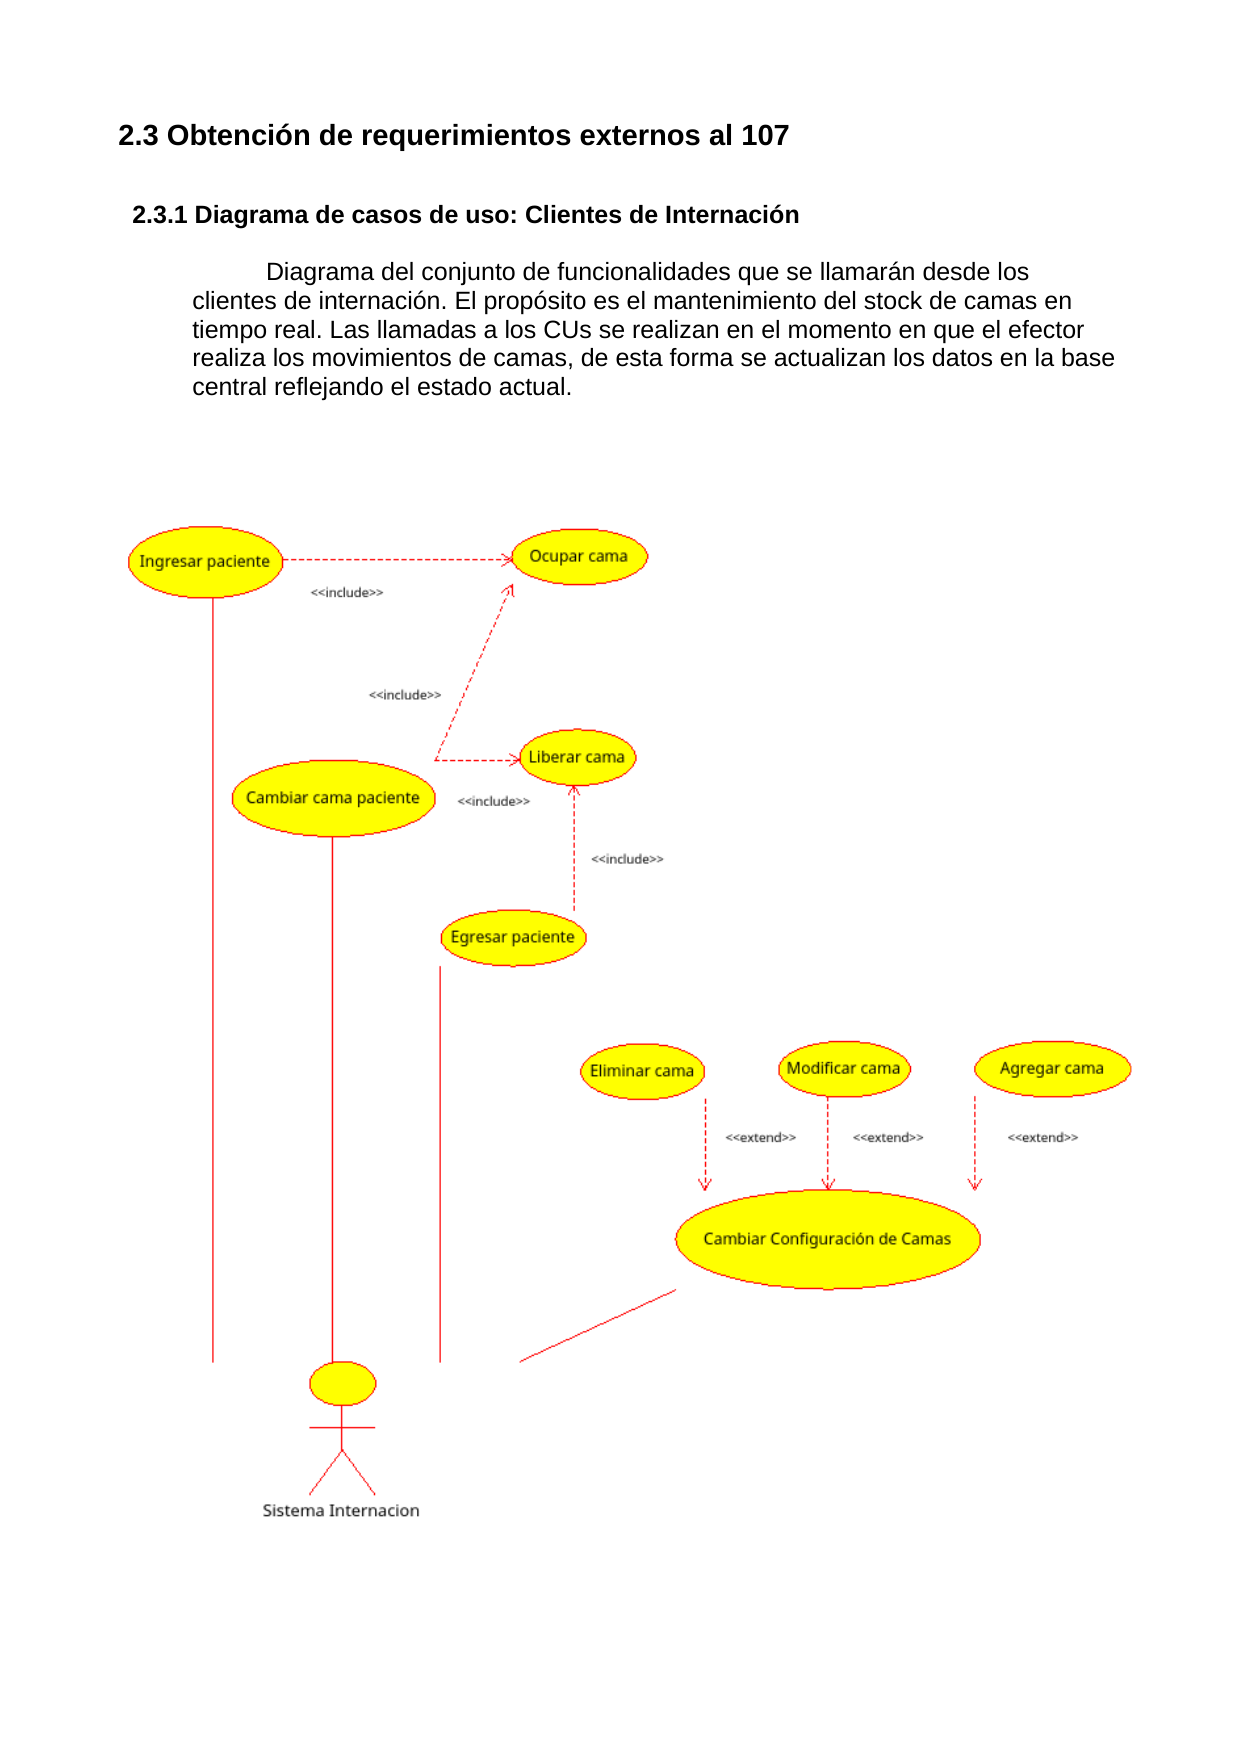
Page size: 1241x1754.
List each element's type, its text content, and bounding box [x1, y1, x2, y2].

text Diagrama del conjunto de funcionalidades que se llamarán desde los clientes de internación. El propósito es el mantenimiento del stock de camas en tiempo real. Las llamadas a los CUs se realizan en el momento en que el efector realiza los movimientos de camas, de esta forma se actualizan los datos en la base central reflejando el estado actual. [118, 257, 1122, 401]
picture [127, 525, 1132, 1523]
text 2.3.1 Diagrama de casos de uso: Clientes de Internación [118, 199, 1122, 228]
text 2.3 Obtención de requerimientos externos al 107 [118, 118, 1122, 152]
